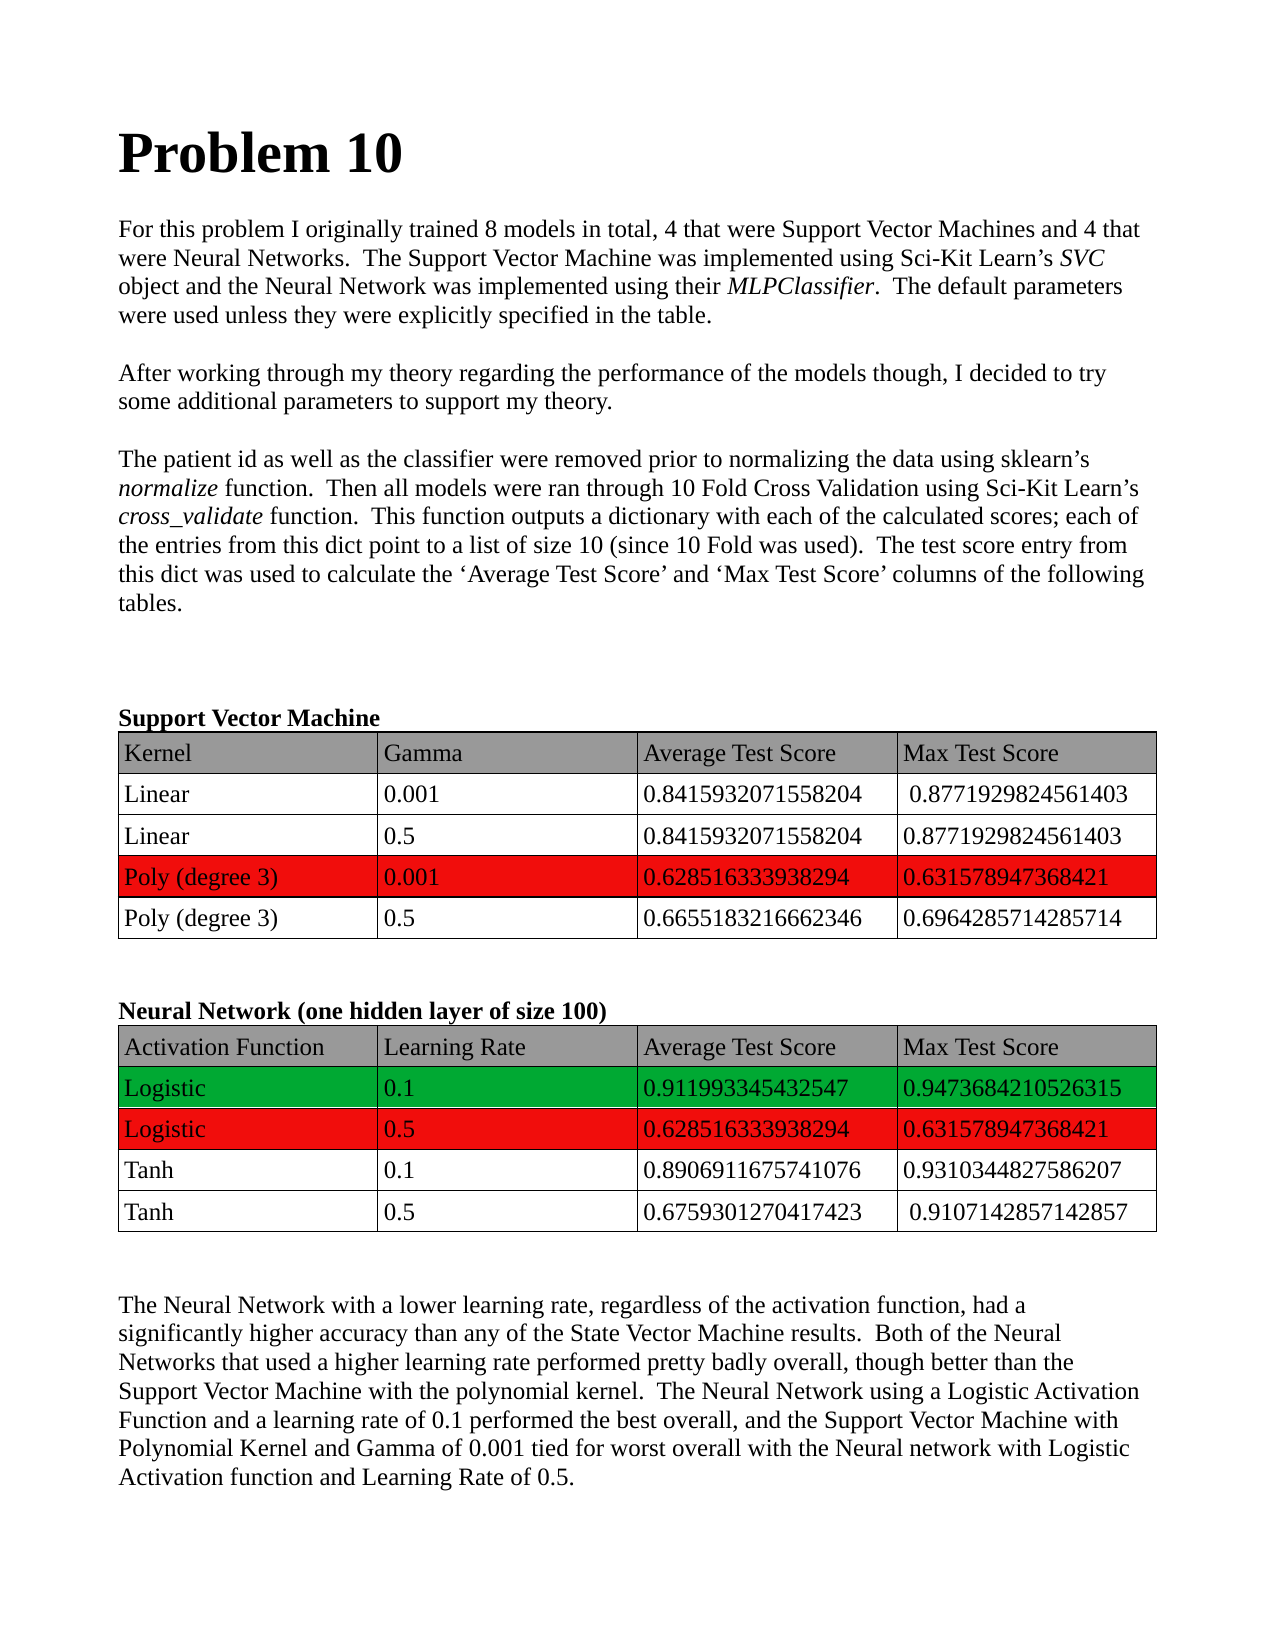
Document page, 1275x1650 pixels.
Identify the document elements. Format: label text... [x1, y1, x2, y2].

table_cell 0.911993345432547 [638, 1067, 897, 1107]
table_cell Linear [119, 774, 377, 814]
table_cell Poly (degree 3) [119, 898, 377, 938]
table_cell 0.6964285714285714 [898, 898, 1156, 938]
table_cell 0.8906911675741076 [638, 1150, 897, 1190]
table_cell 0.631578947368421 [898, 856, 1156, 896]
table_header Gamma [378, 733, 637, 773]
table_cell 0.8771929824561403 [898, 815, 1156, 855]
table_cell Tanh [119, 1191, 377, 1231]
text The patient id as well as the classifier were removed prior to normalizing the data using sklearn’s normalize function. Then all models were ran through 10 Fold Cross Validation using Sci-Kit Learn’s cross_validate function. This function outputs a dictionary with each of the calculated scores; each of the entries from this dict point to a list of size 10 (since 10 Fold was used). The test score entry from this dict was used to calculate the ‘Average Test Score’ and ‘Max Test Score’ columns of the following tables. [118, 444, 1157, 616]
text The Neural Network with a lower learning rate, regardless of the activation function, had a significantly higher accuracy than any of the State Vector Machine results. Both of the Neural Networks that used a higher learning rate performed pretty badly overall, though better than the Support Vector Machine with the polynomial kernel. The Neural Network using a Logistic Activation Function and a learning rate of 0.1 performed the best overall, and the Support Vector Machine with Polynomial Kernel and Gamma of 0.001 tied for worst overall with the Neural network with Logistic Activation function and Learning Rate of 0.5. [118, 1290, 1157, 1491]
table_header Max Test Score [898, 733, 1156, 773]
table_cell 0.5 [378, 815, 637, 855]
table_header Average Test Score [638, 1026, 897, 1066]
table_cell 0.1 [378, 1067, 637, 1107]
table_cell Tanh [119, 1150, 377, 1190]
table_cell 0.8771929824561403 [898, 774, 1156, 814]
table_header Kernel [119, 733, 377, 773]
table_cell 0.5 [378, 1109, 637, 1149]
text For this problem I originally trained 8 models in total, 4 that were Support Vector Machines and 4 that were Neural Networks. The Support Vector Machine was implemented using Sci-Kit Learn’s SVC object and the Neural Network was implemented using their MLPClassifier. The default parameters were used unless they were explicitly specified in the table. [118, 214, 1157, 329]
text Problem 10 [118, 118, 1157, 185]
table_cell 0.631578947368421 [898, 1109, 1156, 1149]
table_cell 0.5 [378, 898, 637, 938]
text After working through my theory regarding the performance of the models though, I decided to try some additional parameters to support my theory. [118, 358, 1157, 415]
table_cell Poly (degree 3) [119, 856, 377, 896]
table_cell 0.6655183216662346 [638, 898, 897, 938]
table_cell Logistic [119, 1067, 377, 1107]
text Support Vector Machine [118, 703, 1157, 731]
table_cell 0.5 [378, 1191, 637, 1231]
table_header Average Test Score [638, 733, 897, 773]
table_cell 0.9107142857142857 [898, 1191, 1156, 1231]
table_cell 0.1 [378, 1150, 637, 1190]
table_header Activation Function [119, 1026, 377, 1066]
table_cell 0.001 [378, 774, 637, 814]
table_header Learning Rate [378, 1026, 637, 1066]
table_cell Linear [119, 815, 377, 855]
table_cell 0.628516333938294 [638, 856, 897, 896]
table_cell 0.001 [378, 856, 637, 896]
table_cell 0.6759301270417423 [638, 1191, 897, 1231]
table_cell 0.8415932071558204 [638, 815, 897, 855]
table_cell 0.8415932071558204 [638, 774, 897, 814]
table_cell 0.9473684210526315 [898, 1067, 1156, 1107]
table_header Max Test Score [898, 1026, 1156, 1066]
table_cell Logistic [119, 1109, 377, 1149]
table_cell 0.628516333938294 [638, 1109, 897, 1149]
table_cell 0.9310344827586207 [898, 1150, 1156, 1190]
text Neural Network (one hidden layer of size 100) [118, 996, 1157, 1025]
